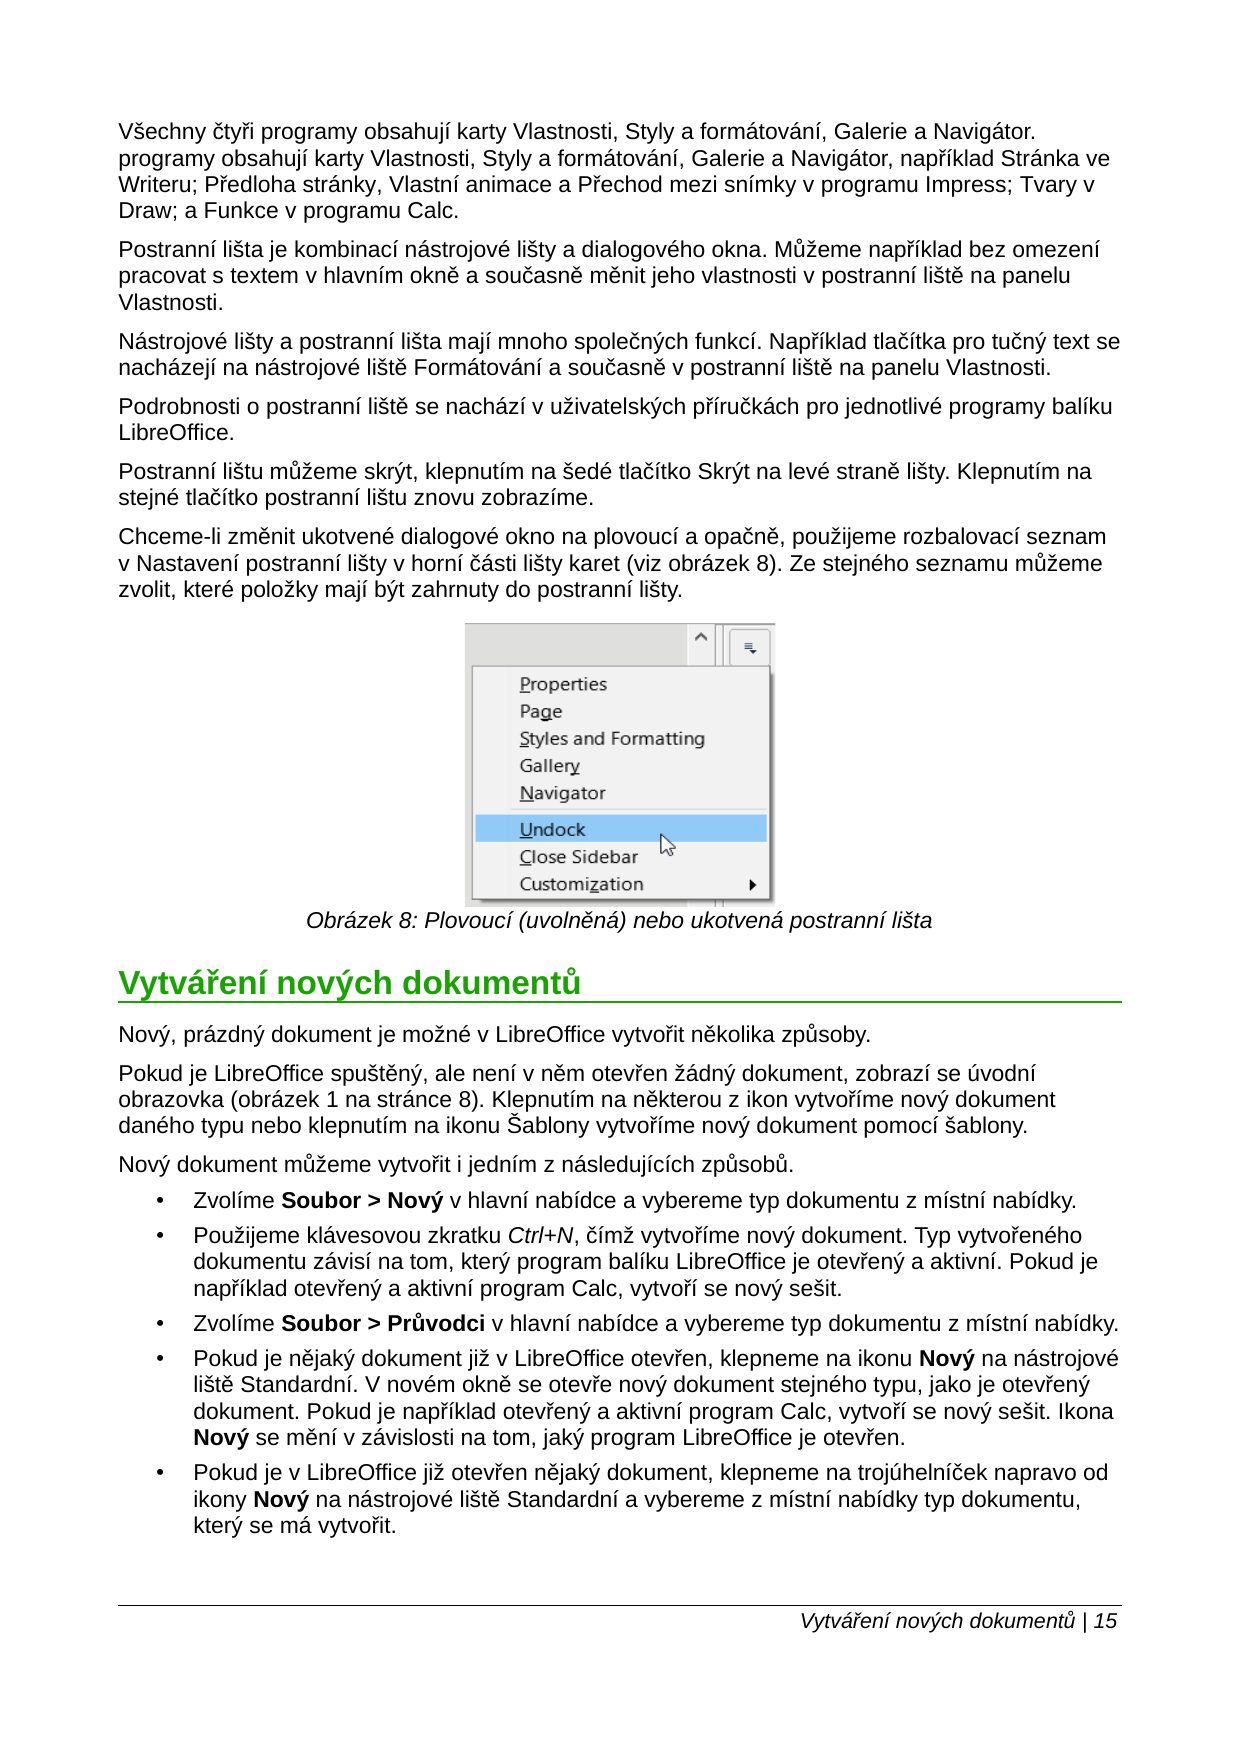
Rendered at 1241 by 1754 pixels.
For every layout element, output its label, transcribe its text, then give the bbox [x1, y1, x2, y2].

text Nástrojové lišty a postranní lišta mají mnoho společných funkcí. Například tlačítka pro tučný text se nacházejí na nástrojové liště Formátování a současně v postranní liště na panelu Vlastnosti. [118, 328, 1122, 380]
text Postranní lištu můžeme skrýt, klepnutím na šedé tlačítko Skrýt na levé straně lišty. Klepnutím na stejné tlačítko postranní lištu znovu zobrazíme. [118, 458, 1122, 511]
text Pokud je LibreOffice spuštěný, ale není v něm otevřen žádný dokument, zobrazí se úvodní obrazovka (obrázek 1 na stránce 8). Klepnutím na některou z ikon vytvoříme nový dokument daného typu nebo klepnutím na ikonu Šablony vytvoříme nový dokument pomocí šablony. [118, 1060, 1122, 1139]
list Použijeme klávesovou zkratku Ctrl+N, čímž vytvoříme nový dokument. Typ vytvořeného dokumentu závisí na tom, který program balíku LibreOffice je otevřený a aktivní. Pokud je například otevřený a aktivní program Calc, vytvoří se nový sešit. [156, 1222, 1122, 1301]
text Postranní lišta je kombinací nástrojové lišty a dialogového okna. Můžeme například bez omezení pracovat s textem v hlavním okně a současně měnit jeho vlastnosti v postranní liště na panelu Vlastnosti. [118, 236, 1122, 315]
text Všechny čtyři programy obsahují karty Vlastnosti, Styly a formátování, Galerie a Navigátor. programy obsahují karty Vlastnosti, Styly a formátování, Galerie a Navigátor, například Stránka ve Writeru; Předloha stránky, Vlastní animace a Přechod mezi snímky v programu Impress; Tvary v Draw; a Funkce v programu Calc. [118, 118, 1122, 223]
list Zvolíme Soubor > Průvodci v hlavní nabídce a vybereme typ dokumentu z místní nabídky. [156, 1310, 1122, 1336]
picture [464, 623, 776, 907]
subtitle Vytváření nových dokumentů [118, 963, 1122, 1001]
list Pokud je v LibreOffice již otevřen nějaký dokument, klepneme na trojúhelníček napravo od ikony Nový na nástrojové liště Standardní a vybereme z místní nabídky typ dokumentu, který se má vytvořit. [156, 1459, 1122, 1538]
list Pokud je nějaký dokument již v LibreOffice otevřen, klepneme na ikonu Nový na nástrojové liště Standardní. V novém okně se otevře nový dokument stejného typu, jako je otevřený dokument. Pokud je například otevřený a aktivní program Calc, vytvoří se nový sešit. Ikona Nový se mění v závislosti na tom, jaký program LibreOffice je otevřen. [156, 1345, 1122, 1450]
text Chceme-li změnit ukotvené dialogové okno na plovoucí a opačně, použijeme rozbalovací seznam v Nastavení postranní lišty v horní části lišty karet (viz obrázek 8). Ze stejného seznamu můžeme zvolit, které položky mají být zahrnuty do postranní lišty. [118, 523, 1122, 602]
text Nový, prázdný dokument je možné v LibreOffice vytvořit několika způsoby. [118, 1021, 1122, 1047]
text Obrázek 8: Plovoucí (uvolněná) nebo ukotvená postranní lišta [283, 623, 957, 933]
list Zvolíme Soubor > Nový v hlavní nabídce a vybereme typ dokumentu z místní nabídky. [156, 1187, 1122, 1213]
text Podrobnosti o postranní liště se nachází v uživatelských příručkách pro jednotlivé programy balíku LibreOffice. [118, 393, 1122, 446]
text Nový dokument můžeme vytvořit i jedním z následujících způsobů. [118, 1151, 1122, 1178]
